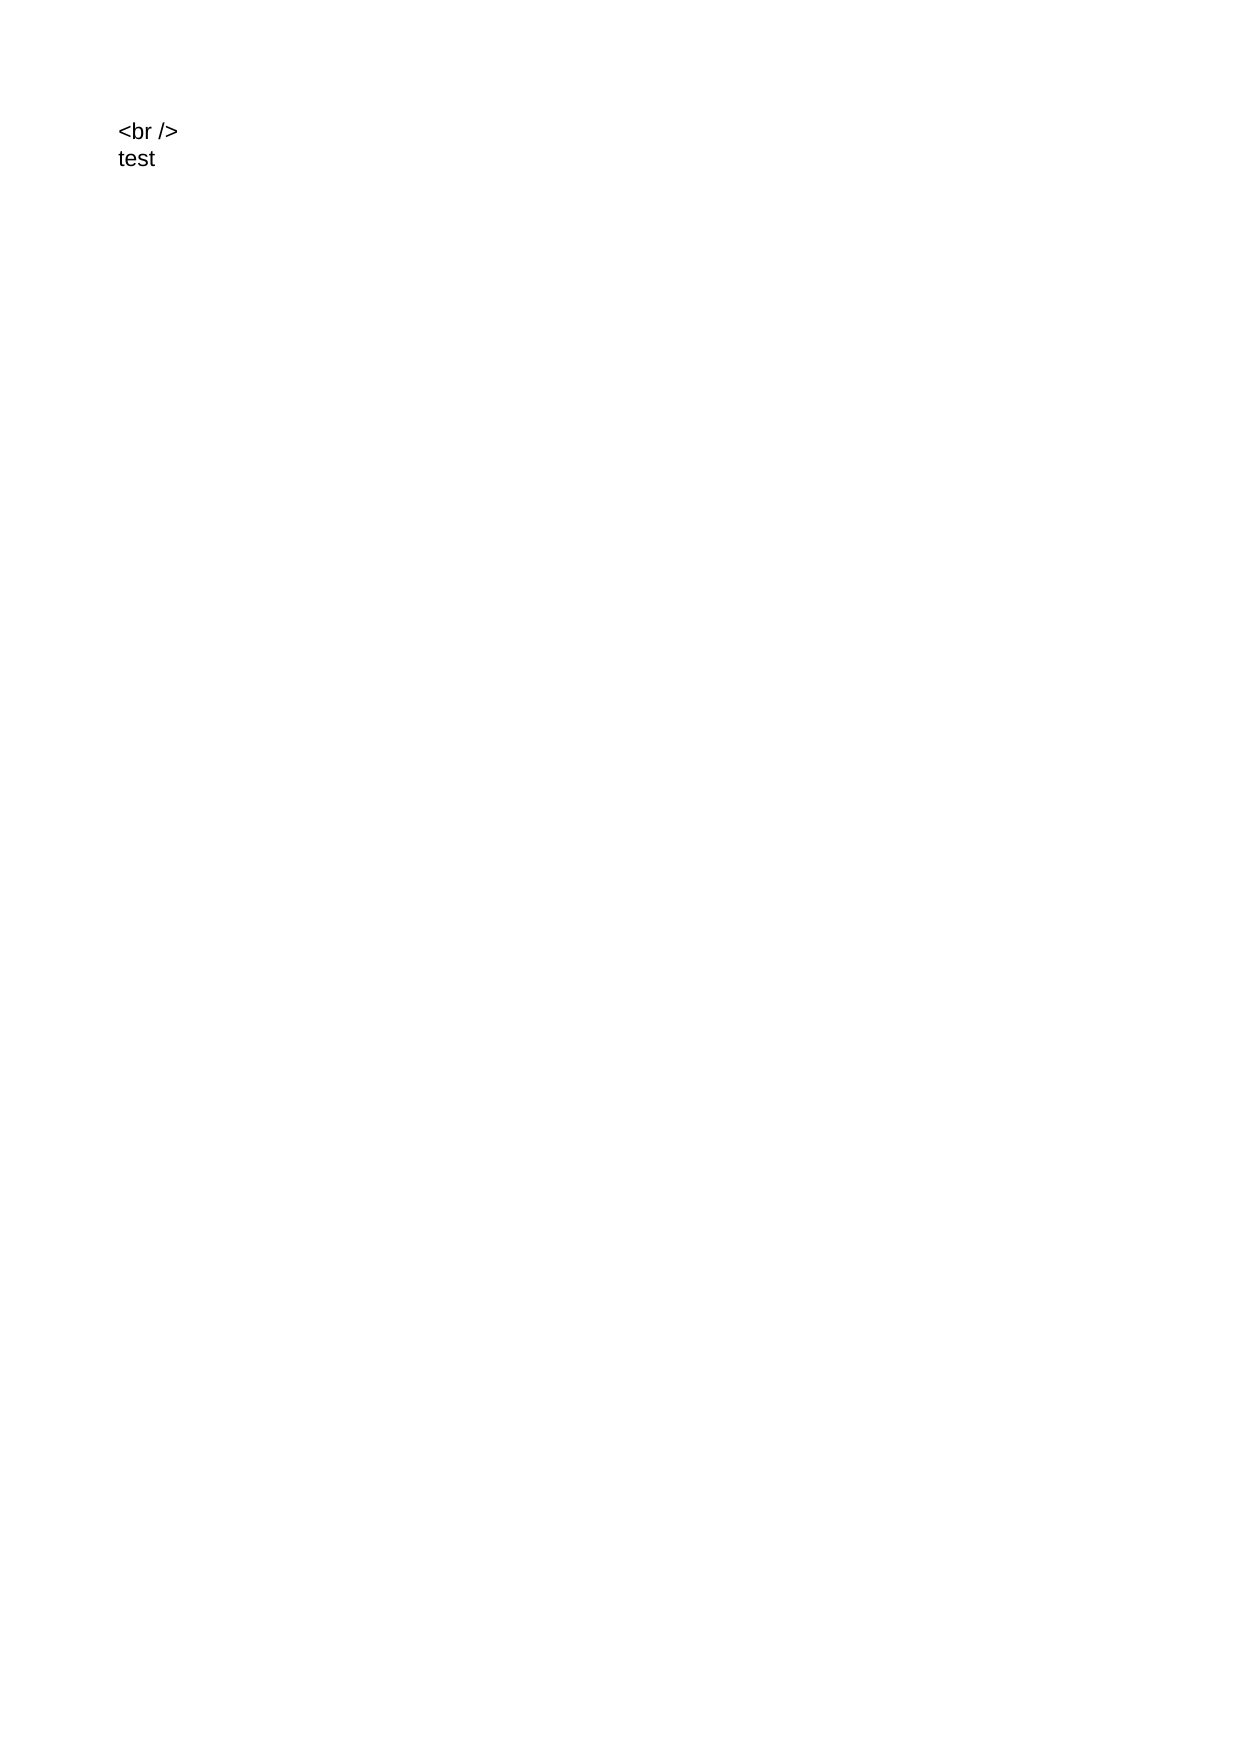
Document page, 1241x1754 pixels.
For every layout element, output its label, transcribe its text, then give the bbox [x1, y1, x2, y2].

text <br /> [118, 118, 1122, 144]
text test [118, 144, 1122, 171]
